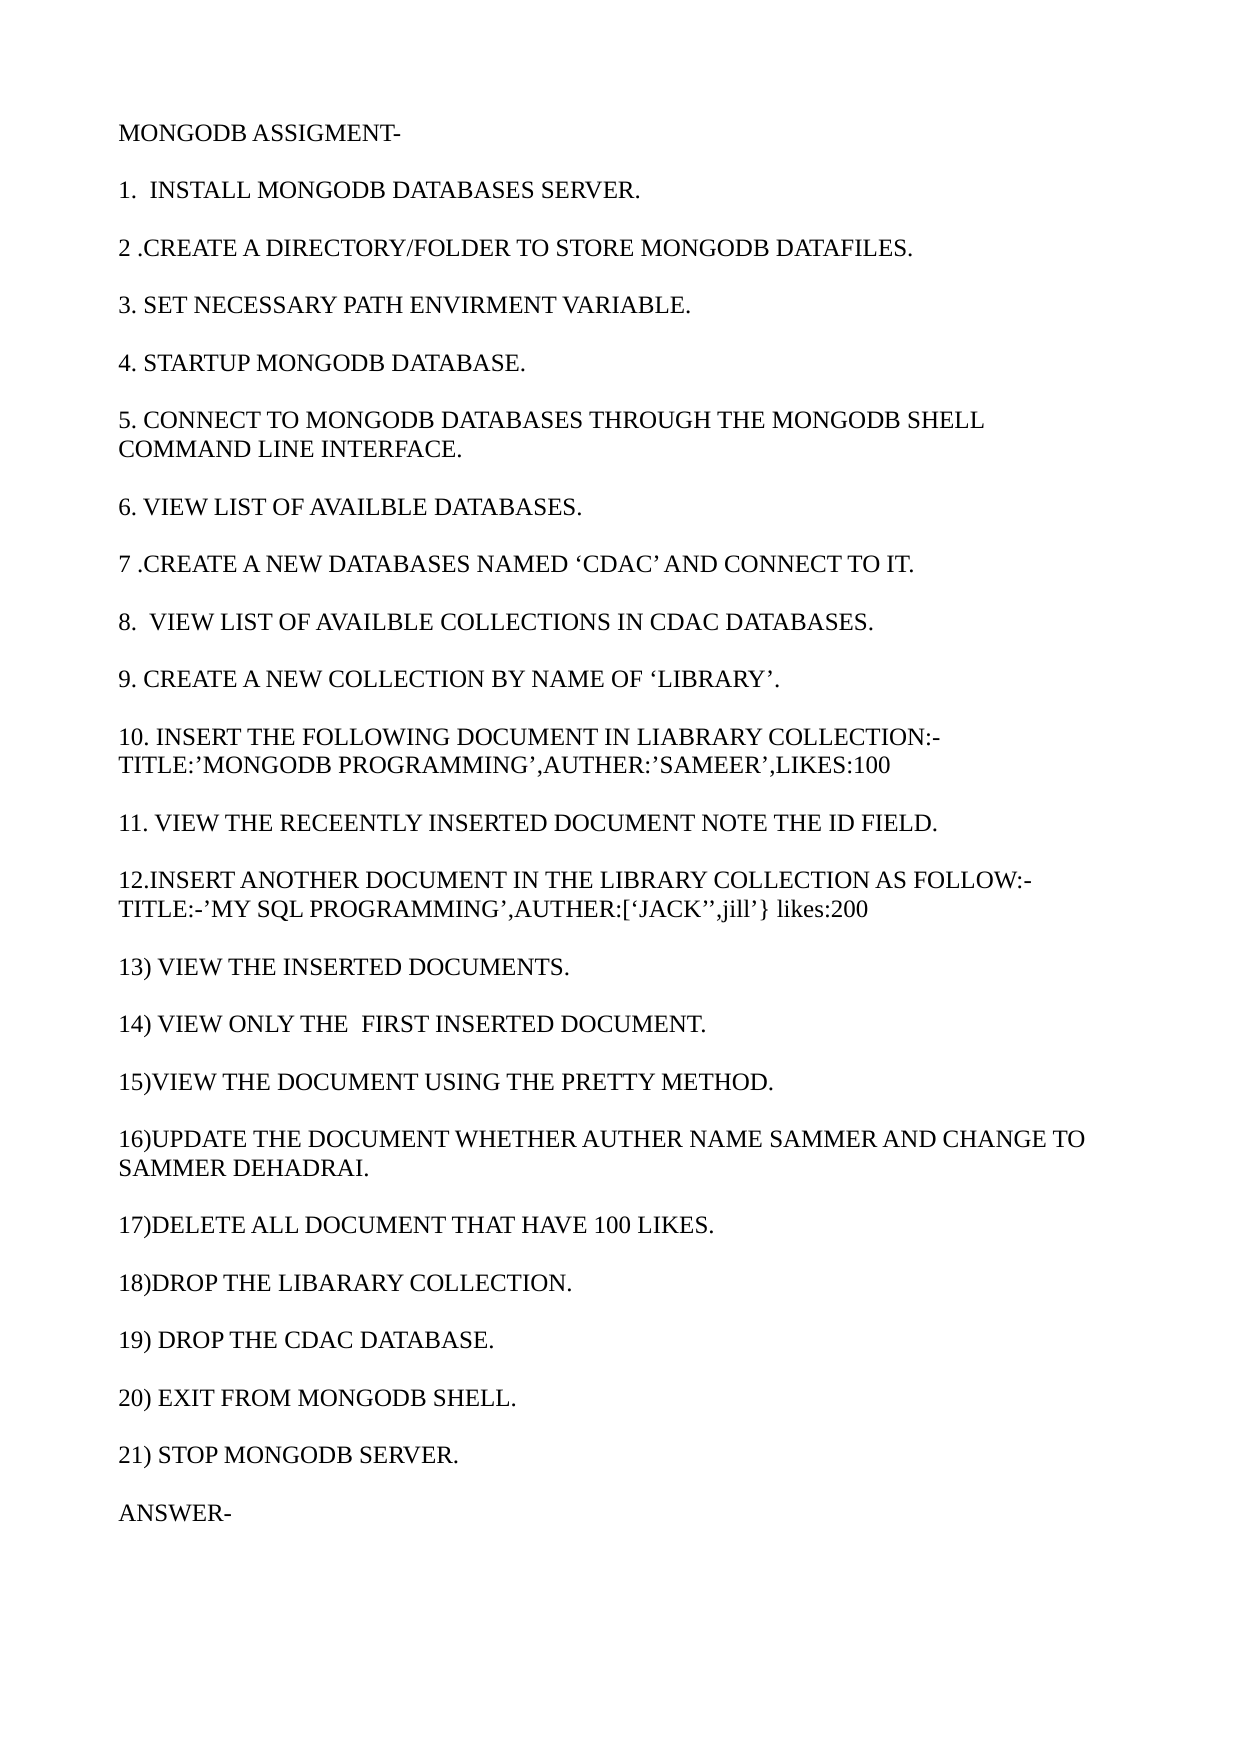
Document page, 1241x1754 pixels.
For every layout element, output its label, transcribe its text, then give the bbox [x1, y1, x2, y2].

text 3. SET NECESSARY PATH ENVIRMENT VARIABLE. [118, 291, 1122, 319]
text 21) STOP MONGODB SERVER. [118, 1441, 1122, 1469]
text 8. VIEW LIST OF AVAILBLE COLLECTIONS IN CDAC DATABASES. [118, 607, 1122, 636]
text 6. VIEW LIST OF AVAILBLE DATABASES. [118, 492, 1122, 521]
text 10. INSERT THE FOLLOWING DOCUMENT IN LIABRARY COLLECTION:-TITLE:’MONGODB PROGRAMMING’,AUTHER:’SAMEER’,LIKES:100 [118, 722, 1122, 779]
text 18)DROP THE LIBARARY COLLECTION. [118, 1268, 1122, 1297]
text 15)VIEW THE DOCUMENT USING THE PRETTY METHOD. [118, 1067, 1122, 1096]
text 1. INSTALL MONGODB DATABASES SERVER. [118, 176, 1122, 204]
text 9. CREATE A NEW COLLECTION BY NAME OF ‘LIBRARY’. [118, 664, 1122, 693]
text 14) VIEW ONLY THE FIRST INSERTED DOCUMENT. [118, 1009, 1122, 1038]
text 2 .CREATE A DIRECTORY/FOLDER TO STORE MONGODB DATAFILES. [118, 233, 1122, 262]
text 13) VIEW THE INSERTED DOCUMENTS. [118, 952, 1122, 981]
text 5. CONNECT TO MONGODB DATABASES THROUGH THE MONGODB SHELL COMMAND LINE INTERFACE. [118, 406, 1122, 463]
text 16)UPDATE THE DOCUMENT WHETHER AUTHER NAME SAMMER AND CHANGE TO SAMMER DEHADRAI. [118, 1124, 1122, 1182]
text 20) EXIT FROM MONGODB SHELL. [118, 1383, 1122, 1412]
text 12.INSERT ANOTHER DOCUMENT IN THE LIBRARY COLLECTION AS FOLLOW:- TITLE:-’MY SQL PROGRAMMING’,AUTHER:[‘JACK’’,jill’} likes:200 [118, 866, 1122, 923]
text 17)DELETE ALL DOCUMENT THAT HAVE 100 LIKES. [118, 1211, 1122, 1239]
text MONGODB ASSIGMENT- [118, 118, 1122, 147]
text ANSWER- [118, 1498, 1122, 1527]
text 19) DROP THE CDAC DATABASE. [118, 1326, 1122, 1354]
text 11. VIEW THE RECEENTLY INSERTED DOCUMENT NOTE THE ID FIELD. [118, 808, 1122, 837]
text 4. STARTUP MONGODB DATABASE. [118, 348, 1122, 377]
text 7 .CREATE A NEW DATABASES NAMED ‘CDAC’ AND CONNECT TO IT. [118, 549, 1122, 578]
